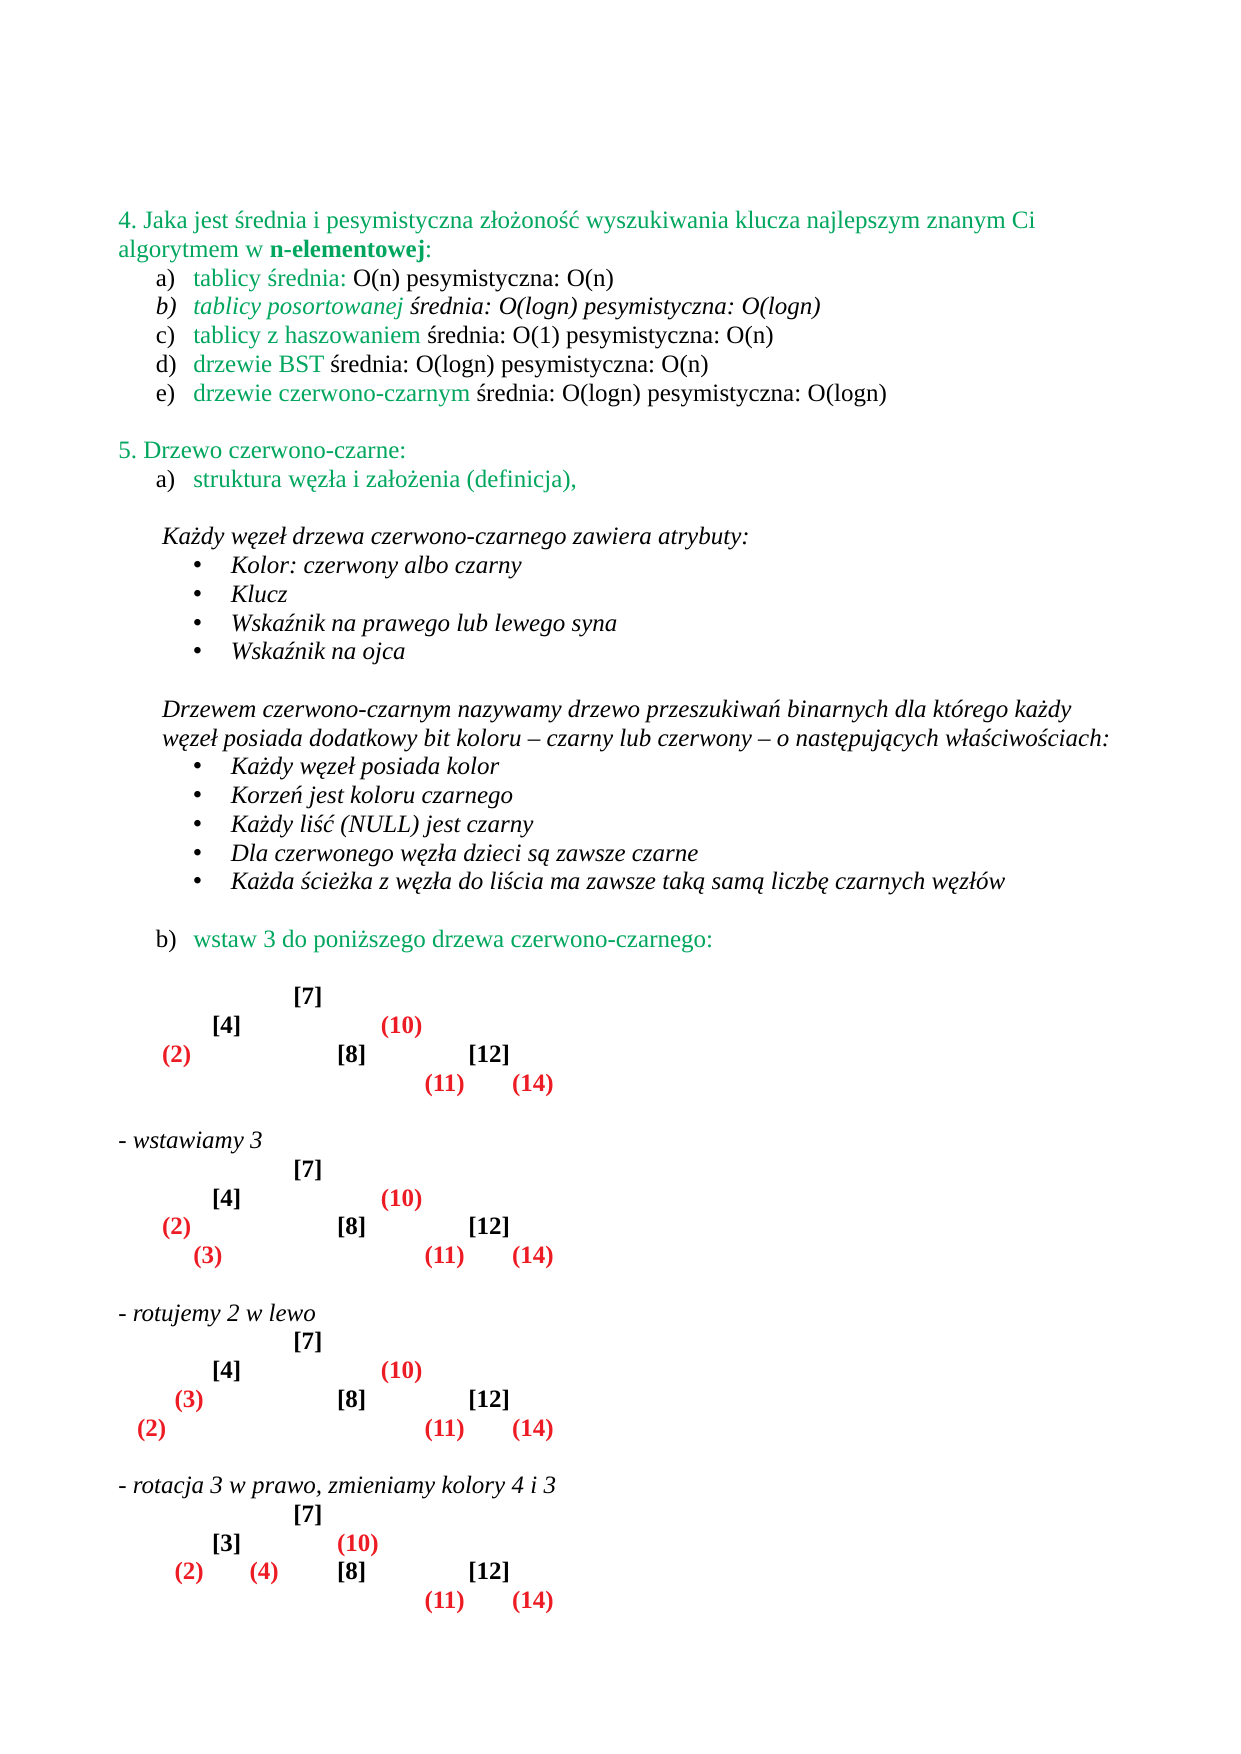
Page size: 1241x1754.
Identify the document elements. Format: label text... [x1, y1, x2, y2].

text - rotujemy 2 w lewo [118, 1298, 1122, 1326]
text [7] [118, 981, 1122, 1010]
text 5. Drzewo czerwono-czarne: [118, 435, 1122, 464]
list Dla czerwonego węzła dzieci są zawsze czarne [193, 838, 1122, 866]
text (3) [8] [12] [118, 1384, 1122, 1413]
text (3) (11) (14) [118, 1240, 1122, 1269]
text [7] [118, 1499, 1122, 1528]
text [3] (10) [118, 1528, 1122, 1556]
text Drzewem czerwono-czarnym nazywamy drzewo przeszukiwań binarnych dla którego każdy węzeł posiada dodatkowy bit koloru – czarny lub czerwony – o następujących właściwościach: [118, 694, 1122, 751]
text (11) (14) [118, 1068, 1122, 1096]
text (2) (11) (14) [118, 1413, 1122, 1441]
list Wskaźnik na ojca [193, 636, 1122, 665]
list Każdy węzeł posiada kolor [193, 751, 1122, 780]
text 4. Jaka jest średnia i pesymistyczna złożoność wyszukiwania klucza najlepszym znanym Ci algorytmem w n-elementowej: [118, 205, 1122, 263]
list Wskaźnik na prawego lub lewego syna [193, 608, 1122, 636]
list tablicy z haszowaniem średnia: O(1) pesymistyczna: O(n) [156, 320, 1122, 349]
text (2) [8] [12] [118, 1039, 1122, 1068]
text - rotacja 3 w prawo, zmieniamy kolory 4 i 3 [118, 1470, 1122, 1499]
text [7] [118, 1154, 1122, 1183]
list drzewie BST średnia: O(logn) pesymistyczna: O(n) [156, 349, 1122, 378]
text (2) [8] [12] [118, 1211, 1122, 1240]
list Każda ścieżka z węzła do liścia ma zawsze taką samą liczbę czarnych węzłów [193, 866, 1122, 895]
list Korzeń jest koloru czarnego [193, 780, 1122, 809]
list Każdy liść (NULL) jest czarny [193, 809, 1122, 838]
list tablicy średnia: O(n) pesymistyczna: O(n) [156, 263, 1122, 291]
text Każdy węzeł drzewa czerwono-czarnego zawiera atrybuty: [118, 521, 1122, 550]
list Kolor: czerwony albo czarny [193, 550, 1122, 579]
list struktura węzła i założenia (definicja), [156, 464, 1122, 493]
text [4] (10) [118, 1183, 1122, 1211]
list Klucz [193, 579, 1122, 608]
text [7] [118, 1326, 1122, 1355]
text - wstawiamy 3 [118, 1125, 1122, 1154]
text (2) (4) [8] [12] [118, 1556, 1122, 1585]
text [4] (10) [118, 1355, 1122, 1384]
text (11) (14) [118, 1585, 1122, 1614]
text [4] (10) [118, 1010, 1122, 1039]
list wstaw 3 do poniższego drzewa czerwono-czarnego: [156, 924, 1122, 953]
list drzewie czerwono-czarnym średnia: O(logn) pesymistyczna: O(logn) [156, 378, 1122, 406]
list tablicy posortowanej średnia: O(logn) pesymistyczna: O(logn) [156, 291, 1122, 320]
